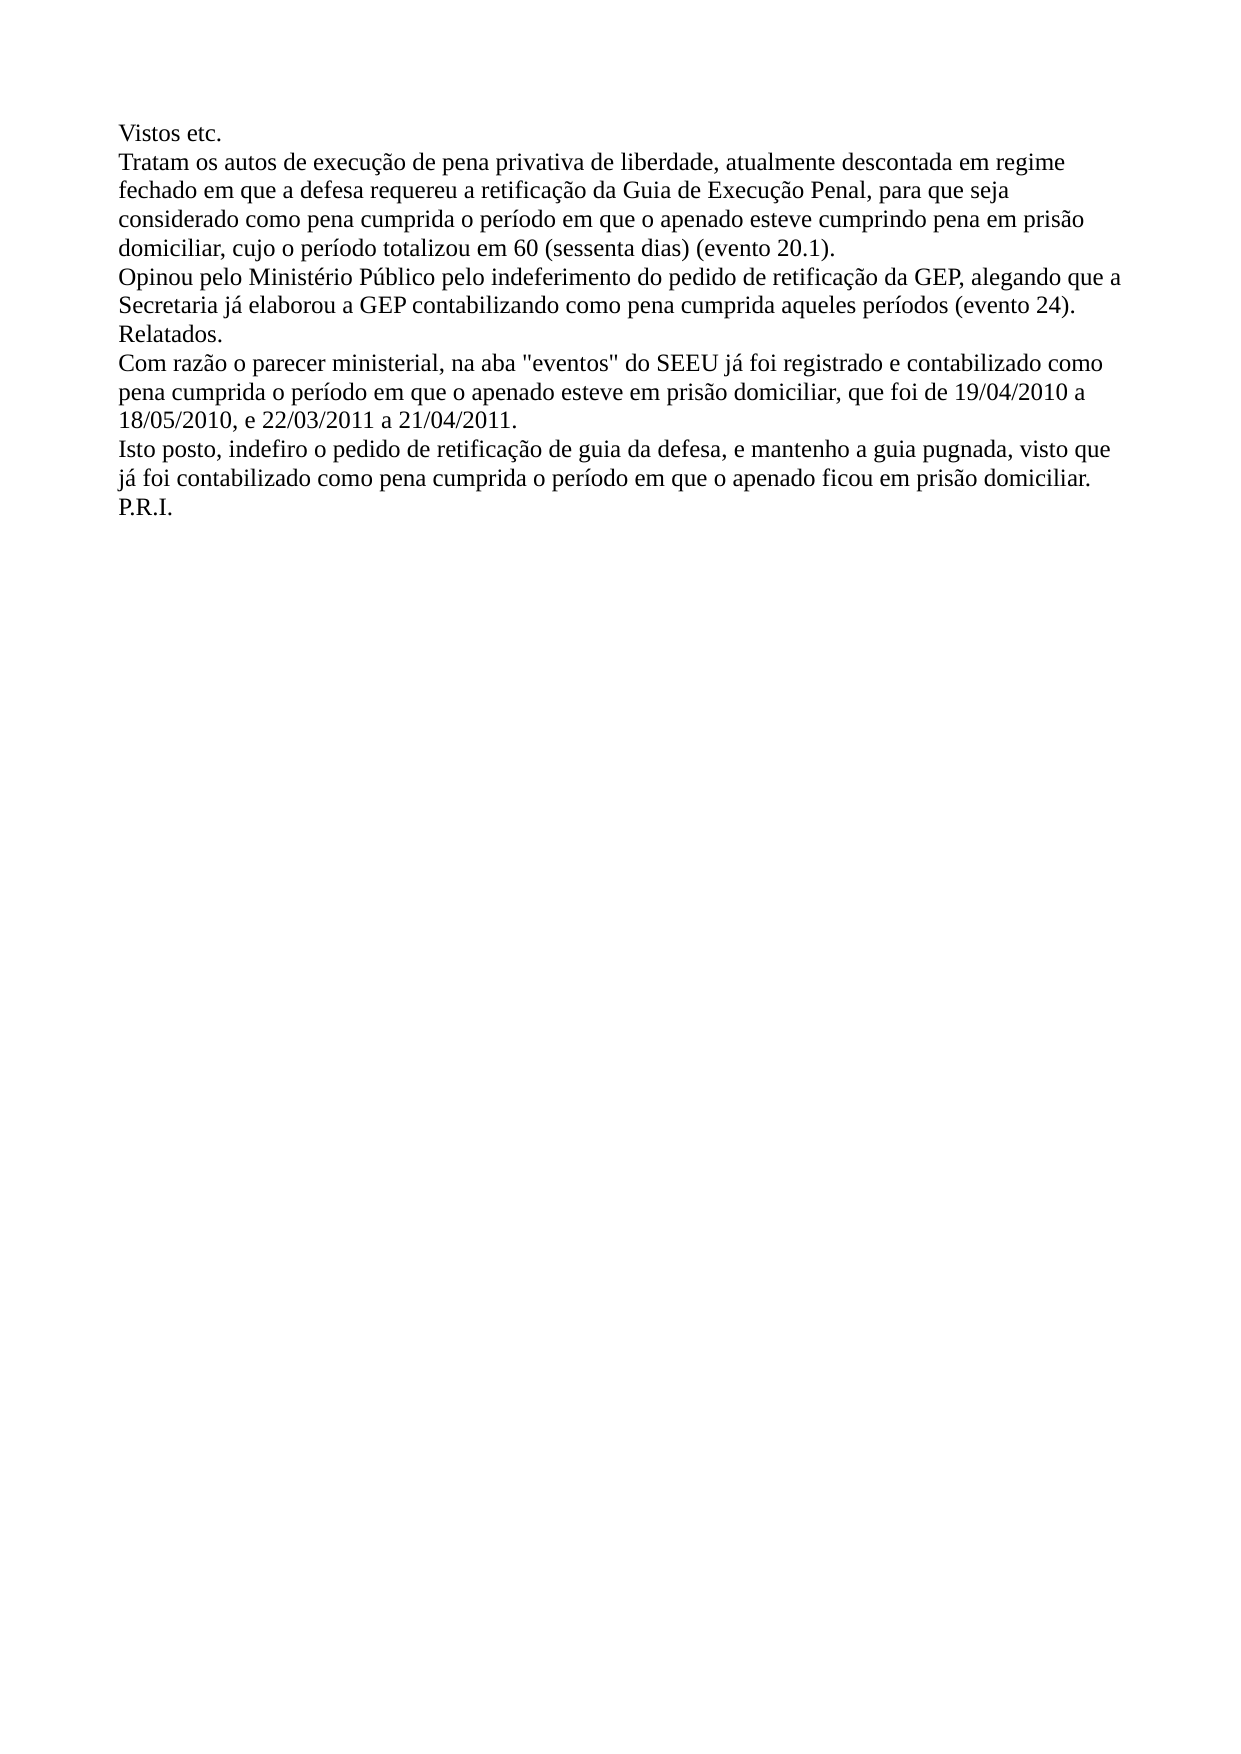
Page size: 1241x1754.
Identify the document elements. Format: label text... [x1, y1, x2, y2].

text Relatados. [118, 319, 1122, 348]
text Vistos etc. [118, 118, 1122, 147]
text Opinou pelo Ministério Público pelo indeferimento do pedido de retificação da GEP, alegando que a Secretaria já elaborou a GEP contabilizando como pena cumprida aqueles períodos (evento 24). [118, 262, 1122, 319]
text P.R.I. [118, 492, 1122, 521]
text Tratam os autos de execução de pena privativa de liberdade, atualmente descontada em regime fechado em que a defesa requereu a retificação da Guia de Execução Penal, para que seja considerado como pena cumprida o período em que o apenado esteve cumprindo pena em prisão domiciliar, cujo o período totalizou em 60 (sessenta dias) (evento 20.1). [118, 147, 1122, 262]
text Isto posto, indefiro o pedido de retificação de guia da defesa, e mantenho a guia pugnada, visto que já foi contabilizado como pena cumprida o período em que o apenado ficou em prisão domiciliar. [118, 434, 1122, 492]
text Com razão o parecer ministerial, na aba "eventos" do SEEU já foi registrado e contabilizado como pena cumprida o período em que o apenado esteve em prisão domiciliar, que foi de 19/04/2010 a 18/05/2010, e 22/03/2011 a 21/04/2011. [118, 348, 1122, 434]
